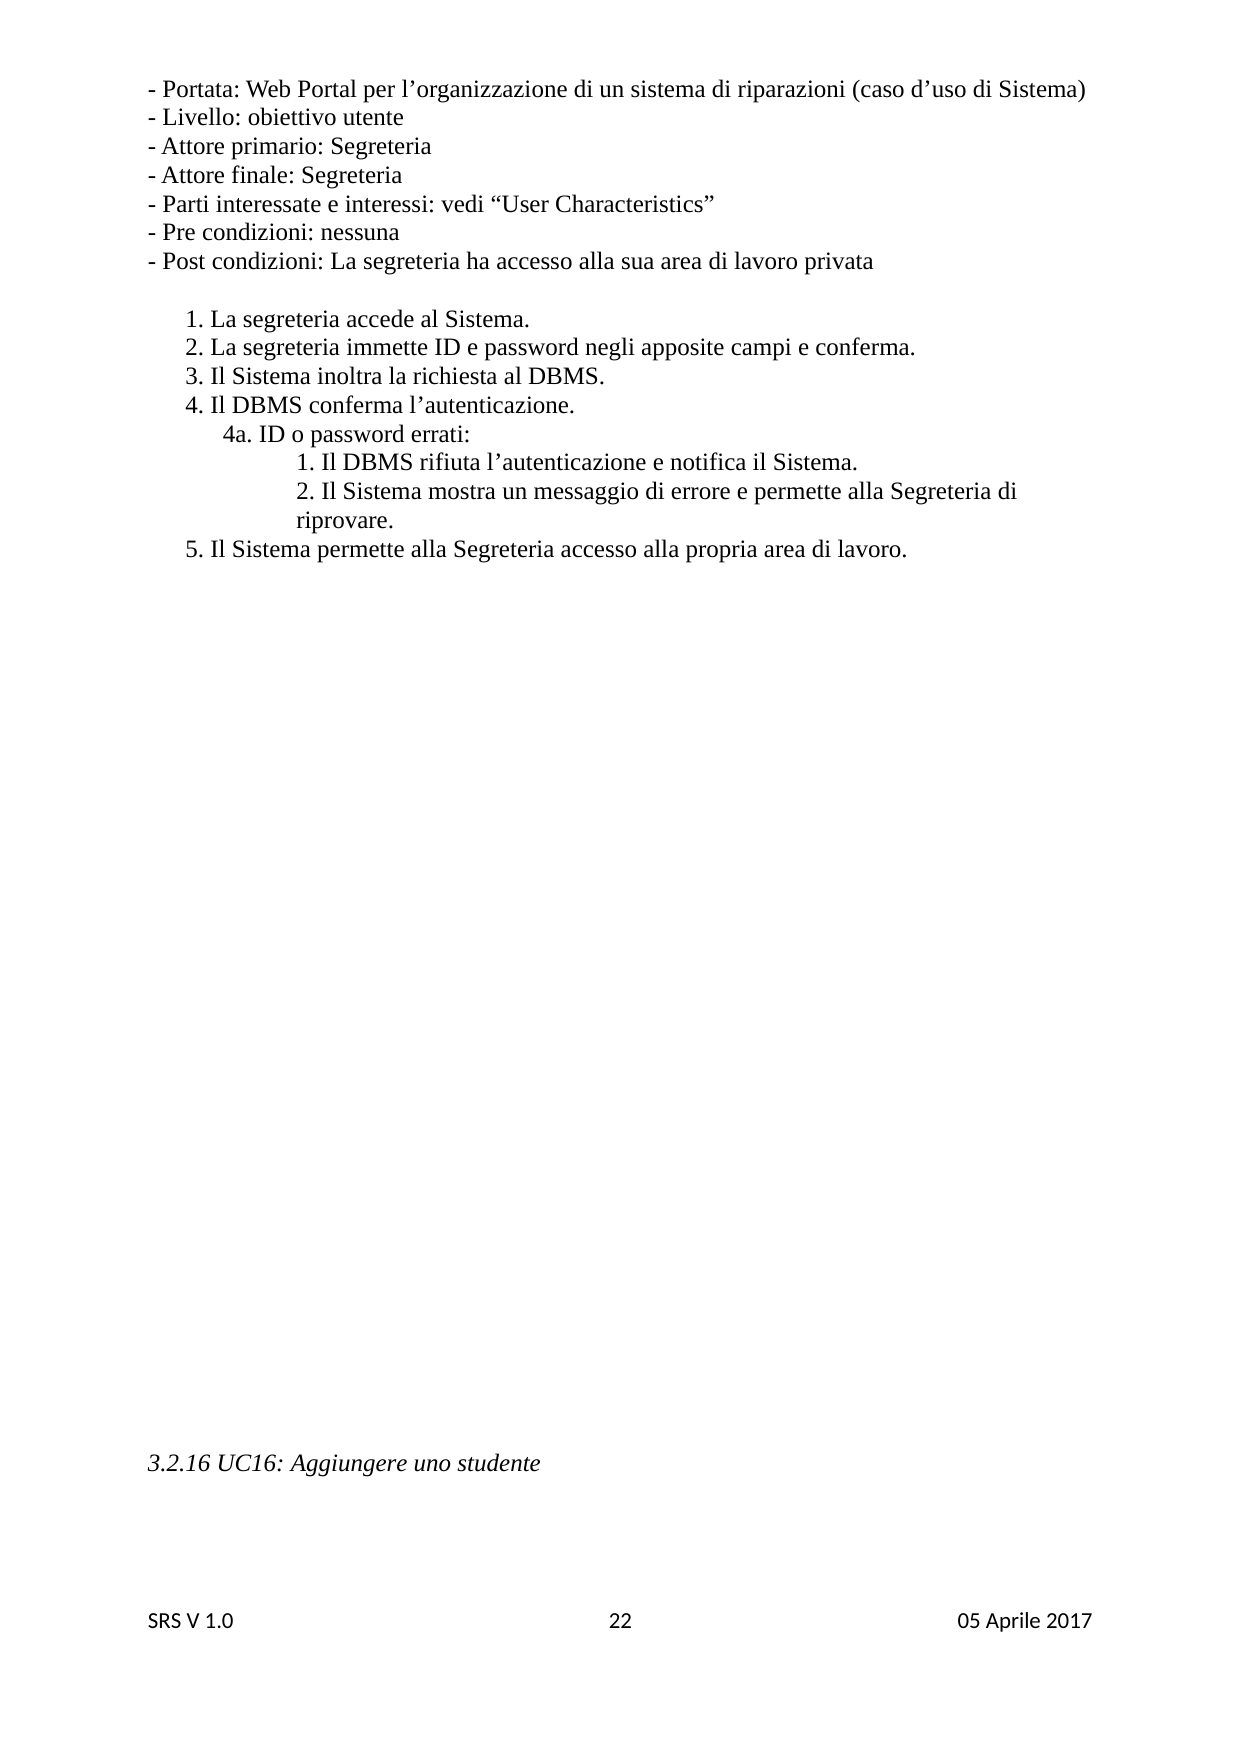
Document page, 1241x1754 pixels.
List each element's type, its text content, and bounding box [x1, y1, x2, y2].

text - Attore finale: Segreteria [148, 160, 1093, 189]
text - Livello: obiettivo utente [148, 102, 1093, 131]
text 2. Il Sistema mostra un messaggio di errore e permette alla Segreteria di riprovare. [296, 476, 1093, 534]
text - Portata: Web Portal per l’organizzazione di un sistema di riparazioni (caso d’uso di Sistema) [148, 74, 1093, 102]
text 4. Il DBMS conferma l’autenticazione. [185, 390, 1093, 419]
text - Parti interessate e interessi: vedi “User Characteristics” [148, 189, 1093, 217]
text - Post condizioni: La segreteria ha accesso alla sua area di lavoro privata [148, 246, 1093, 275]
text 1. La segreteria accede al Sistema. [185, 304, 1093, 332]
text - Pre condizioni: nessuna [148, 217, 1093, 246]
text 4a. ID o password errati: [223, 419, 1093, 447]
text 3. Il Sistema inoltra la richiesta al DBMS. [185, 361, 1093, 390]
subtitle 3.2.16 UC16: Aggiungere uno studente [148, 1448, 1093, 1476]
text 5. Il Sistema permette alla Segreteria accesso alla propria area di lavoro. [185, 534, 1093, 562]
text 1. Il DBMS rifiuta l’autenticazione e notifica il Sistema. [296, 447, 1093, 476]
text - Attore primario: Segreteria [148, 131, 1093, 160]
text 2. La segreteria immette ID e password negli apposite campi e conferma. [185, 332, 1093, 361]
